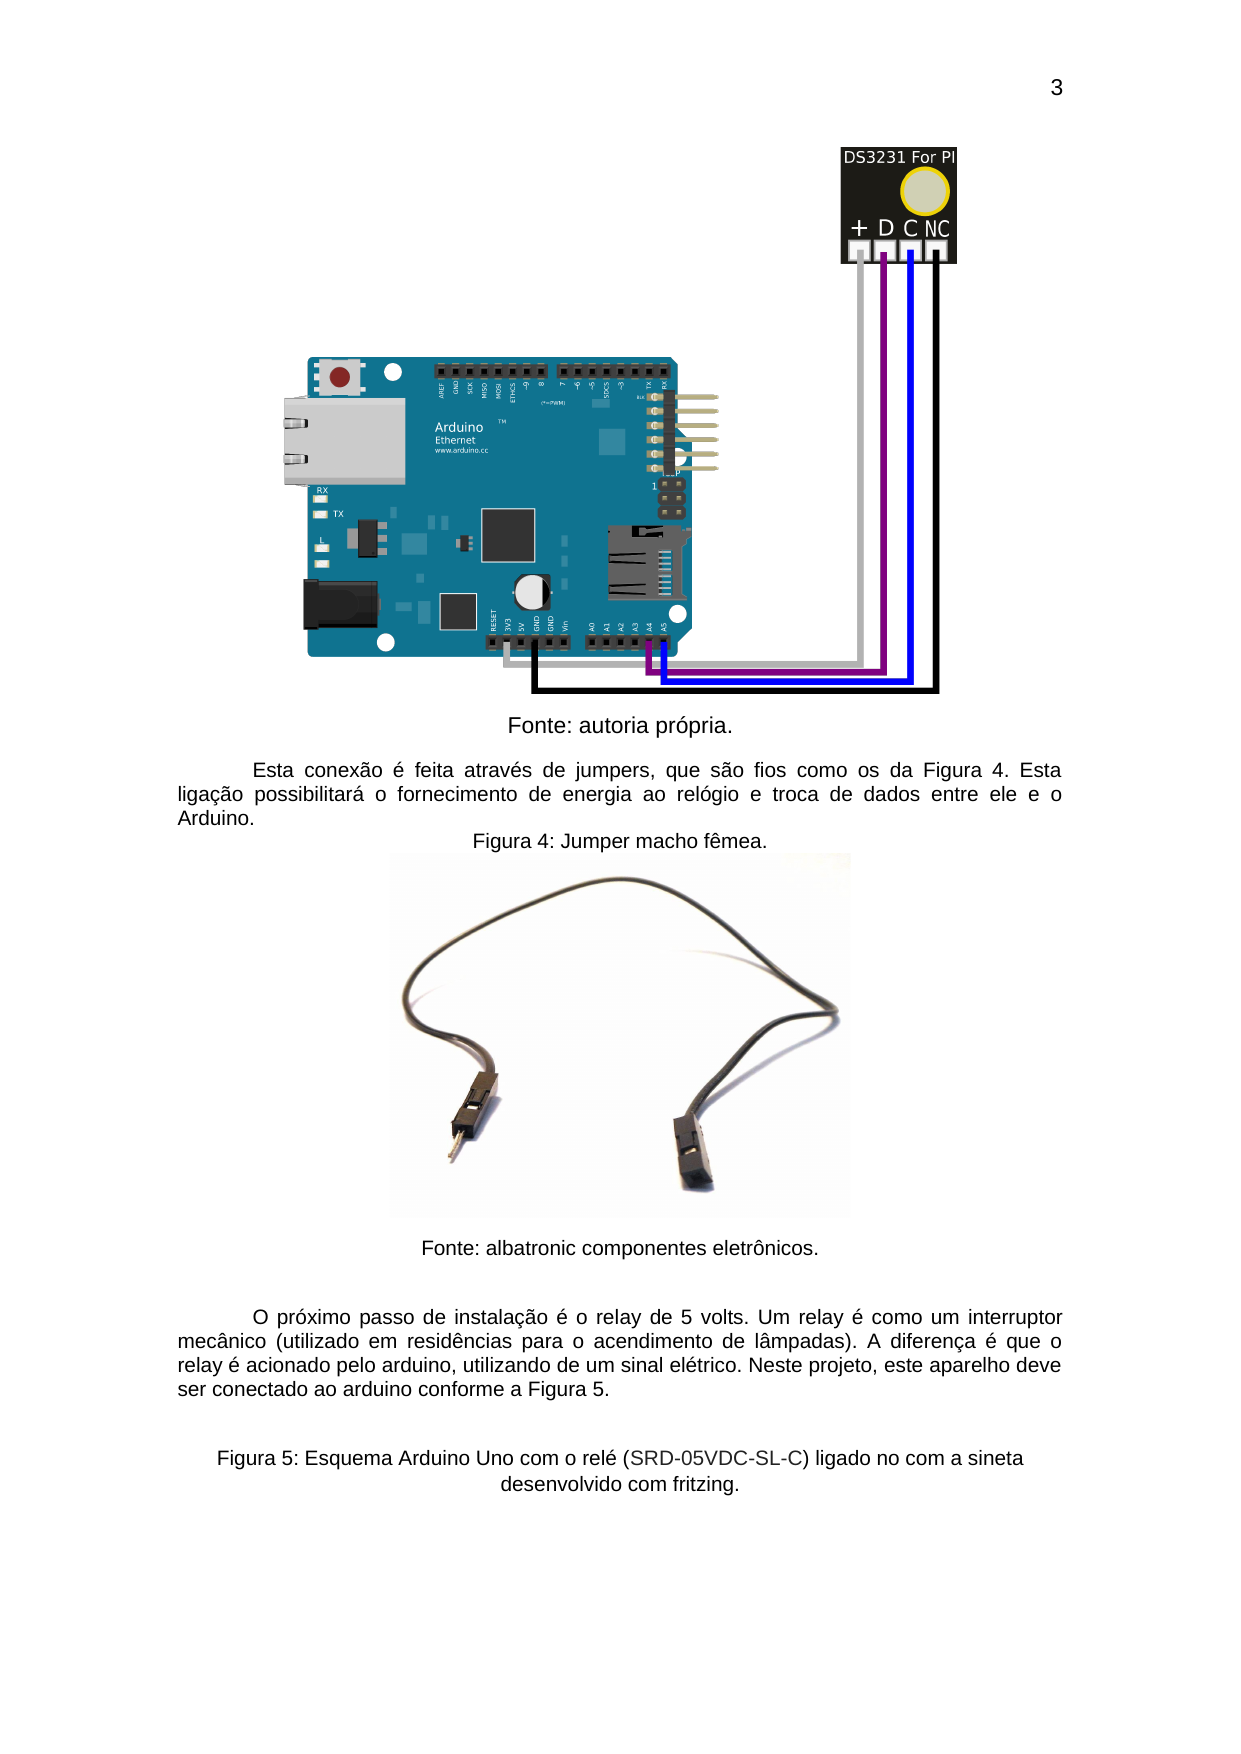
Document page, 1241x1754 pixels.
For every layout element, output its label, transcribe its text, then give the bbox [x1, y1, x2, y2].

text Figura 5: Esquema Arduino Uno com o relé (SRD-05VDC-SL-C) ligado no com a sineta desenvolvido com fritzing. [177, 1446, 1063, 1496]
text Figura 4: Jumper macho fêmea. [177, 829, 1063, 853]
text O próximo passo de instalação é o relay de 5 volts. Um relay é como um interruptor mecânico (utilizado em residências para o acendimento de lâmpadas). A diferença é que o relay é acionado pelo arduino, utilizando de um sinal elétrico. Neste projeto, este aparelho deve ser conectado ao arduino conforme a Figura 5. [177, 1305, 1063, 1401]
text Fonte: autoria própria. [177, 712, 1063, 739]
picture [389, 853, 851, 1218]
text Fonte: albatronic componentes eletrônicos. [177, 1236, 1063, 1260]
text Esta conexão é feita através de jumpers, que são fios como os da Figura 4. Esta ligação possibilitará o fornecimento de energia ao relógio e troca de dados entre ele e o Arduino. [177, 757, 1063, 829]
picture [283, 147, 957, 694]
